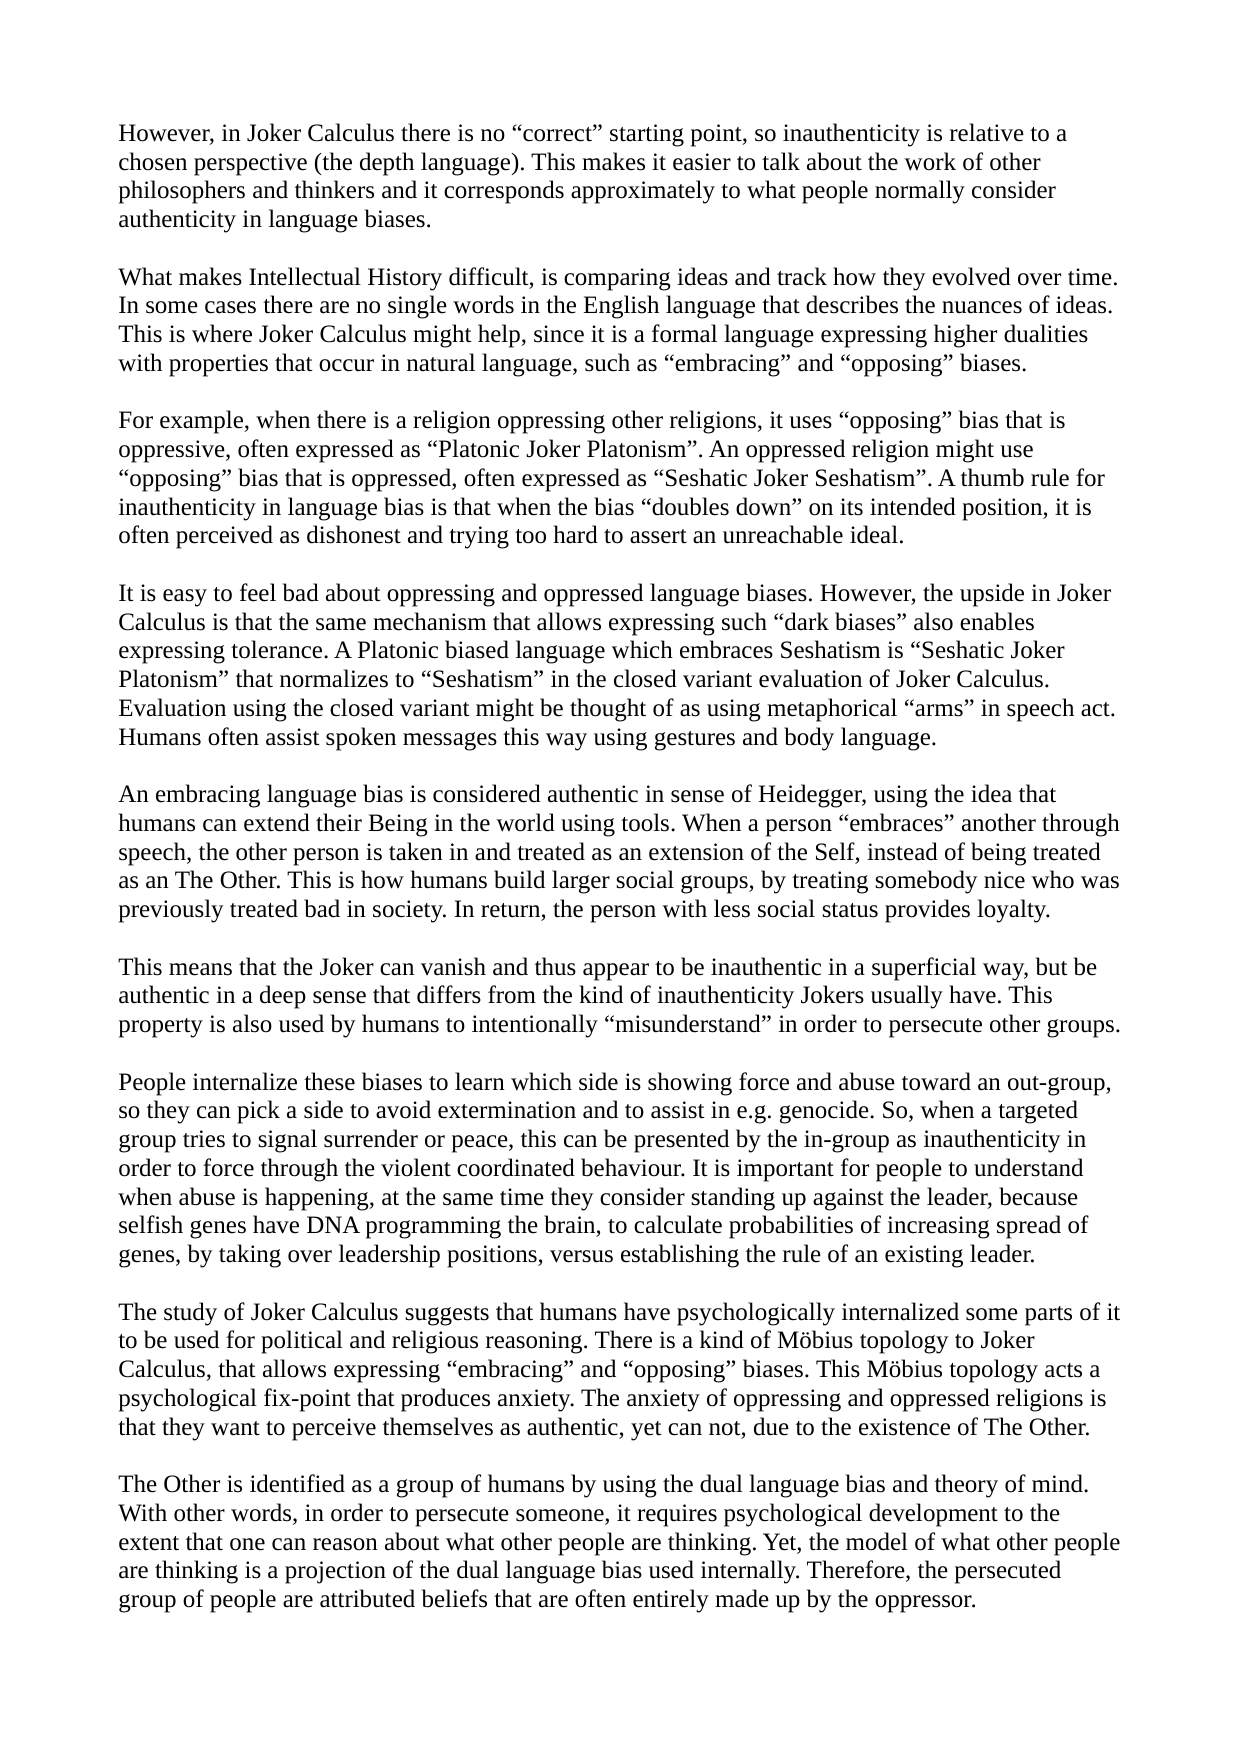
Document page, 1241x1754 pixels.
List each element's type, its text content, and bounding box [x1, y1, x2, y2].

text The Other is identified as a group of humans by using the dual language bias and theory of mind. With other words, in order to persecute someone, it requires psychological development to the extent that one can reason about what other people are thinking. Yet, the model of what other people are thinking is a projection of the dual language bias used internally. Therefore, the persecuted group of people are attributed beliefs that are often entirely made up by the oppressor. [118, 1469, 1122, 1613]
text However, in Joker Calculus there is no “correct” starting point, so inauthenticity is relative to a chosen perspective (the depth language). This makes it easier to talk about the work of other philosophers and thinkers and it corresponds approximately to what people normally consider authenticity in language biases. [118, 118, 1122, 233]
text This means that the Joker can vanish and thus appear to be inauthentic in a superficial way, but be authentic in a deep sense that differs from the kind of inauthenticity Jokers usually have. This property is also used by humans to intentionally “misunderstand” in order to persecute other groups. [118, 952, 1122, 1038]
text The study of Joker Calculus suggests that humans have psychologically internalized some parts of it to be used for political and religious reasoning. There is a kind of Möbius topology to Joker Calculus, that allows expressing “embracing” and “opposing” biases. This Möbius topology acts a psychological fix-point that produces anxiety. The anxiety of oppressing and oppressed religions is that they want to perceive themselves as authentic, yet can not, due to the existence of The Other. [118, 1297, 1122, 1441]
text People internalize these biases to learn which side is showing force and abuse toward an out-group, so they can pick a side to avoid extermination and to assist in e.g. genocide. So, when a targeted group tries to signal surrender or peace, this can be presented by the in-group as inauthenticity in order to force through the violent coordinated behaviour. It is important for people to understand when abuse is happening, at the same time they consider standing up against the leader, because selfish genes have DNA programming the brain, to calculate probabilities of increasing spread of genes, by taking over leadership positions, versus establishing the rule of an existing leader. [118, 1067, 1122, 1268]
text What makes Intellectual History difficult, is comparing ideas and track how they evolved over time. In some cases there are no single words in the English language that describes the nuances of ideas. This is where Joker Calculus might help, since it is a formal language expressing higher dualities with properties that occur in natural language, such as “embracing” and “opposing” biases. [118, 262, 1122, 377]
text An embracing language bias is considered authentic in sense of Heidegger, using the idea that humans can extend their Being in the world using tools. When a person “embraces” another through speech, the other person is taken in and treated as an extension of the Self, instead of being treated as an The Other. This is how humans build larger social groups, by treating somebody nice who was previously treated bad in society. In return, the person with less social status provides loyalty. [118, 779, 1122, 923]
text For example, when there is a religion oppressing other religions, it uses “opposing” bias that is oppressive, often expressed as “Platonic Joker Platonism”. An oppressed religion might use “opposing” bias that is oppressed, often expressed as “Seshatic Joker Seshatism”. A thumb rule for inauthenticity in language bias is that when the bias “doubles down” on its intended position, it is often perceived as dishonest and trying too hard to assert an unreachable ideal. [118, 406, 1122, 549]
text It is easy to feel bad about oppressing and oppressed language biases. However, the upside in Joker Calculus is that the same mechanism that allows expressing such “dark biases” also enables expressing tolerance. A Platonic biased language which embraces Seshatism is “Seshatic Joker Platonism” that normalizes to “Seshatism” in the closed variant evaluation of Joker Calculus. Evaluation using the closed variant might be thought of as using metaphorical “arms” in speech act. Humans often assist spoken messages this way using gestures and body language. [118, 578, 1122, 751]
